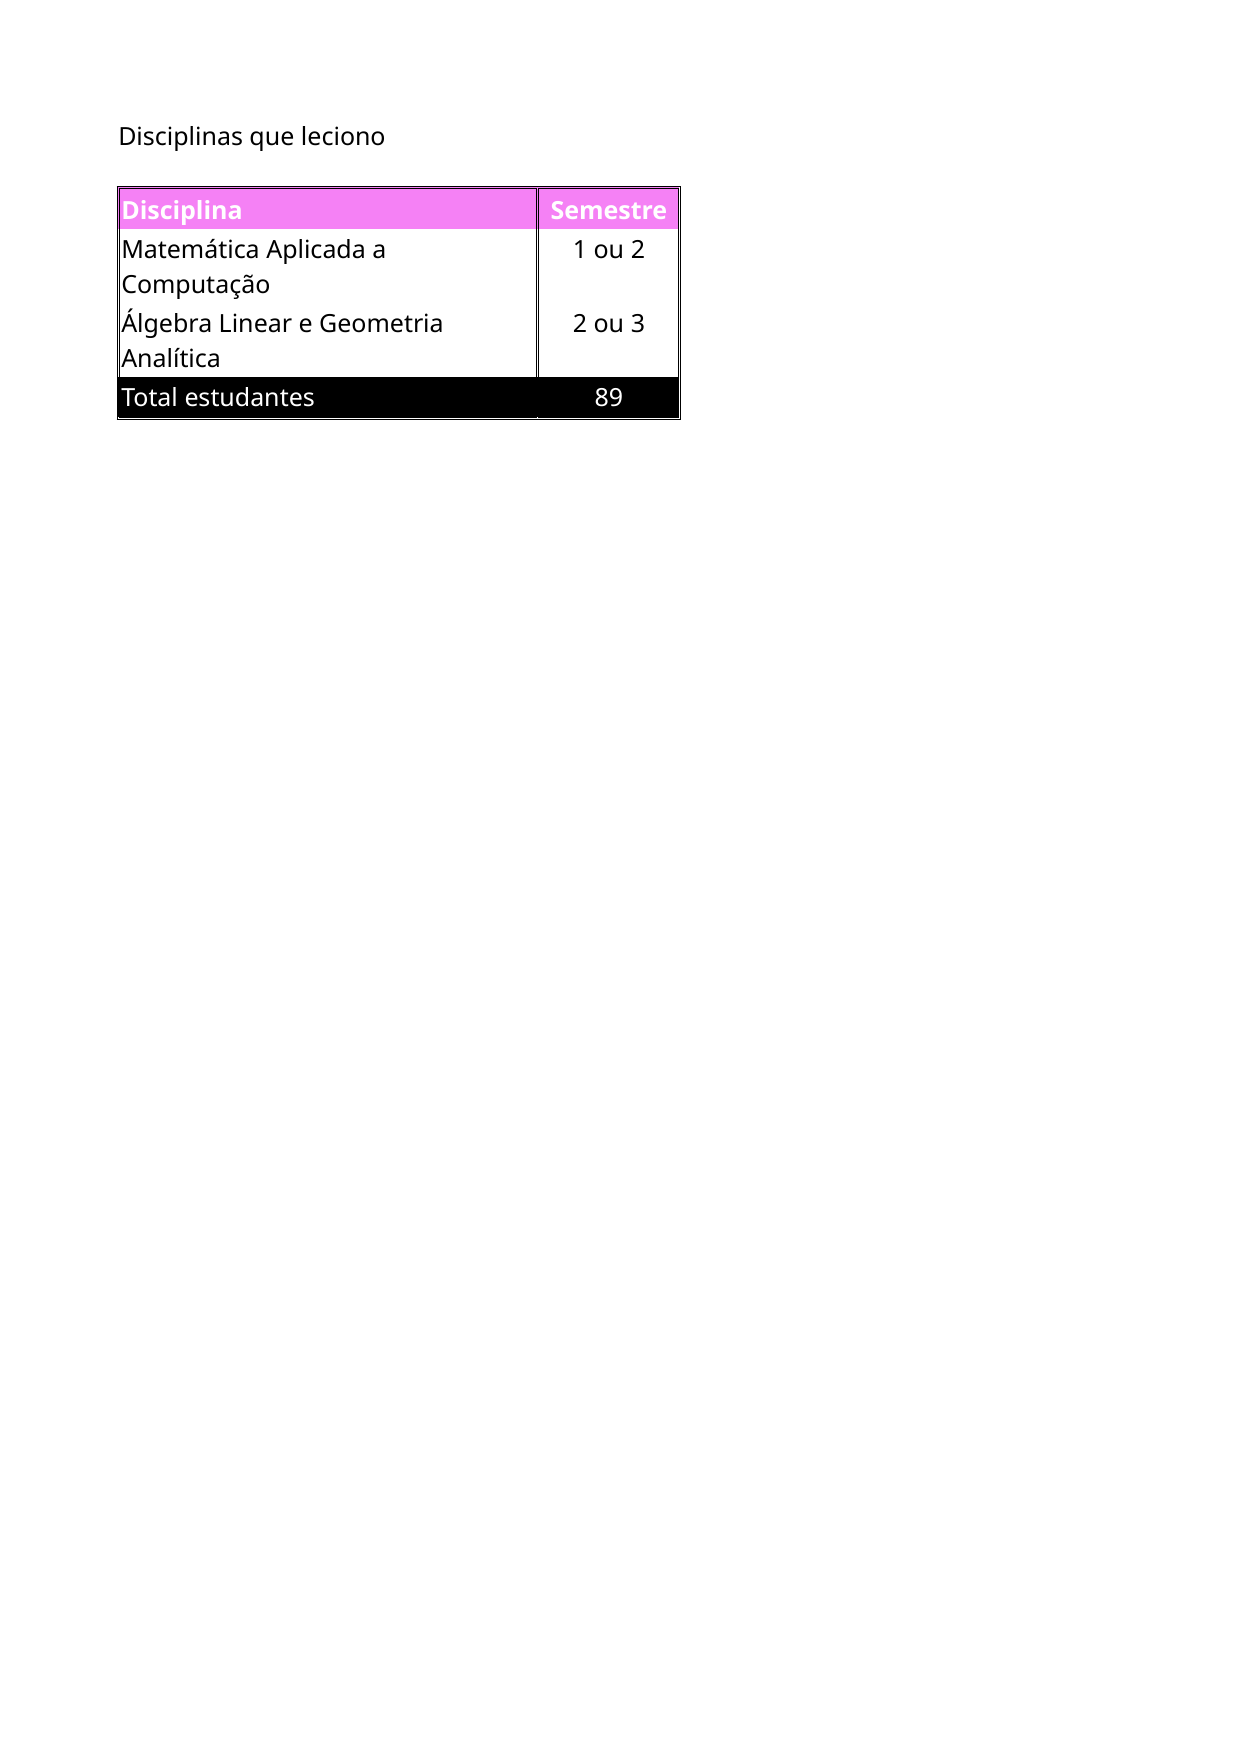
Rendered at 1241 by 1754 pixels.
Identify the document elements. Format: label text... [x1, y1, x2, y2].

table_cell Álgebra Linear e Geometria Analítica [120, 303, 536, 377]
table_cell Matemática Aplicada a Computação [120, 229, 536, 303]
table_cell Total estudantes [120, 377, 536, 417]
table_cell 1 ou 2 [539, 229, 678, 303]
table_header Disciplina [120, 189, 536, 229]
text Disciplinas que leciono [118, 118, 1122, 152]
table_cell 89 [539, 377, 678, 417]
table_cell 2 ou 3 [539, 303, 678, 377]
table_header Semestre [539, 189, 678, 229]
